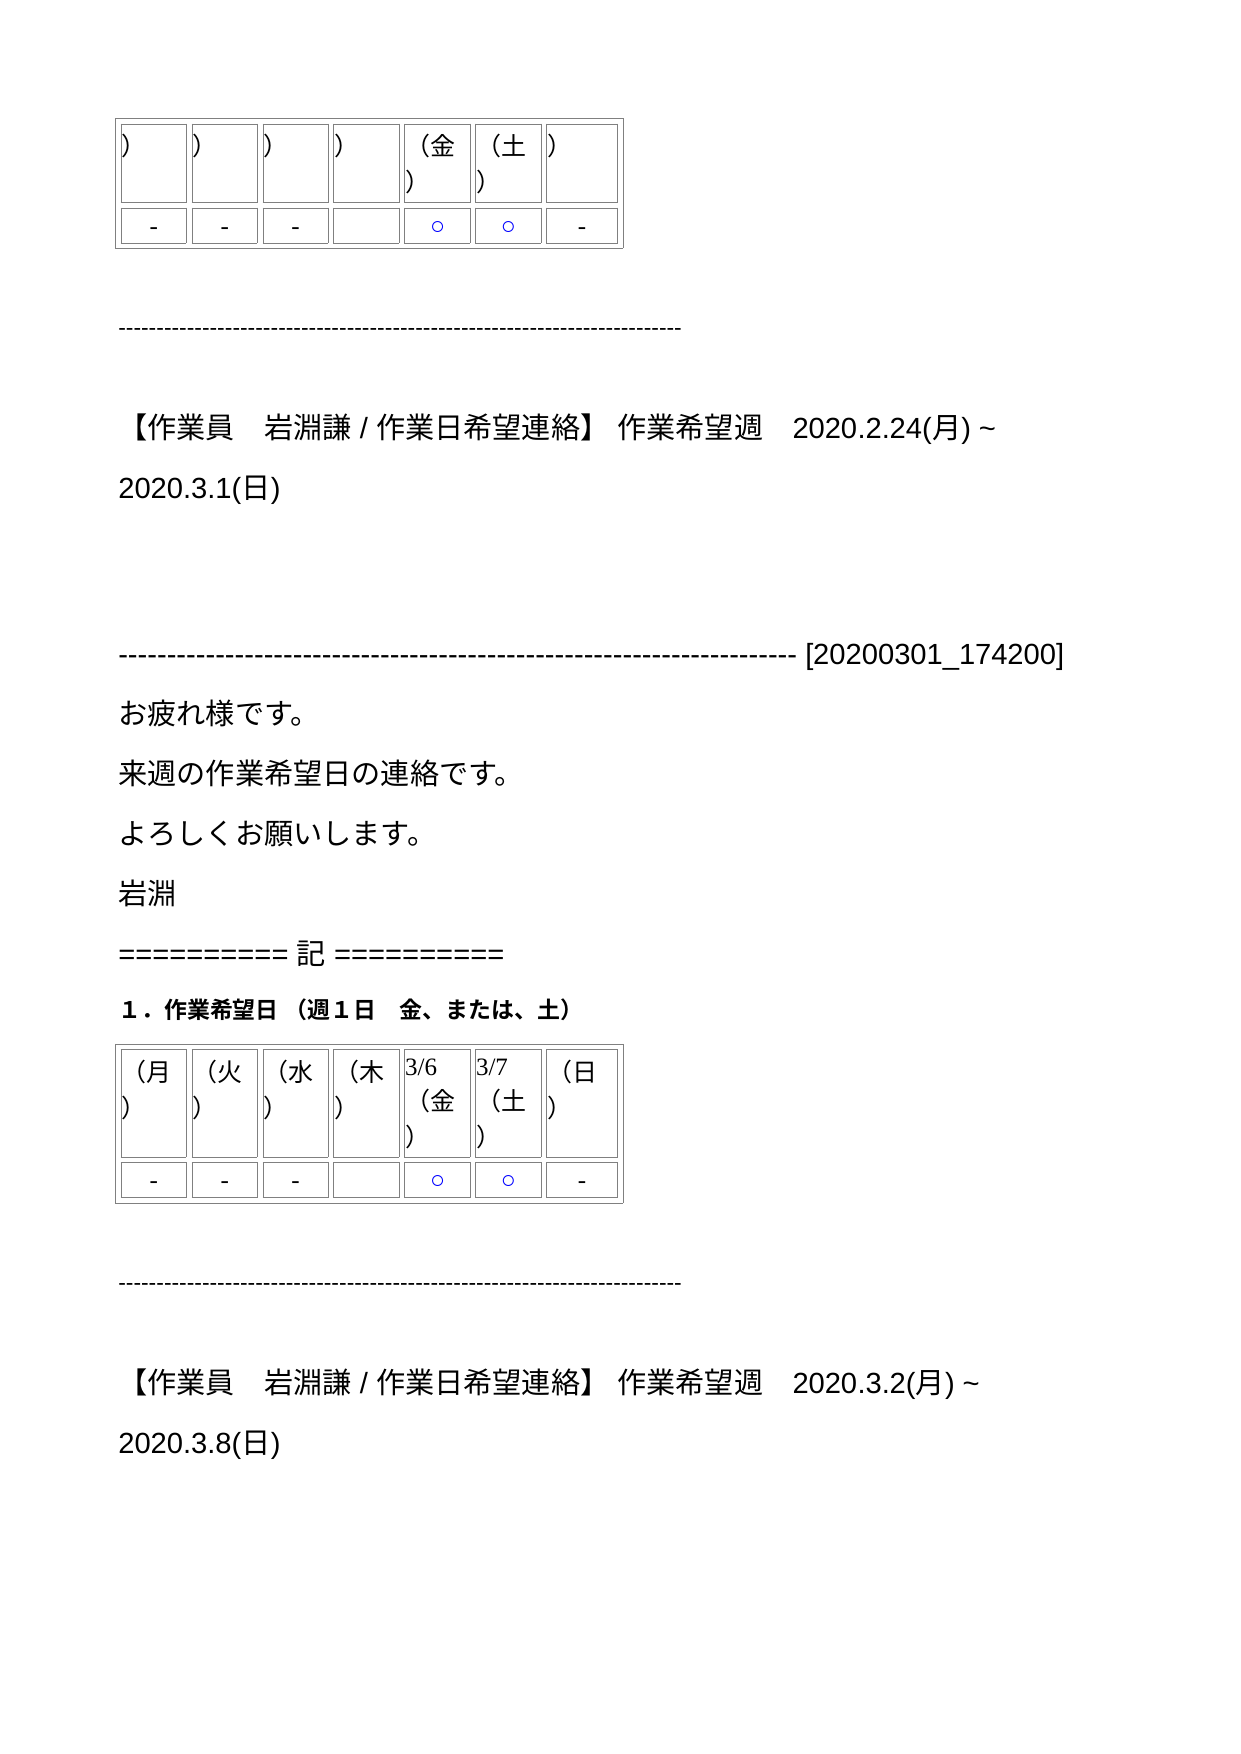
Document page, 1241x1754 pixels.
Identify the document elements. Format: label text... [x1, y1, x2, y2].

table_cell ○ [402, 1157, 473, 1197]
table_header 3/7（土） [473, 1045, 544, 1157]
table_header （月） [118, 1045, 189, 1157]
table_cell - [118, 1157, 189, 1197]
table_cell [331, 1157, 402, 1197]
table_header （金） [402, 119, 473, 202]
table_header （水） [260, 1045, 331, 1157]
table_cell - [544, 1157, 620, 1197]
table_cell - [544, 202, 620, 243]
table_cell - [189, 202, 260, 243]
table_cell - [264, 209, 328, 243]
text ========== 記 ========== [118, 937, 1122, 970]
table_header （木） [331, 1045, 402, 1157]
table_header 3/6（金） [402, 1045, 473, 1157]
table_cell - [547, 209, 617, 243]
table_cell [331, 202, 402, 243]
text -------------------------------------------------------------------------- [118, 314, 1122, 341]
table_cell [334, 1163, 399, 1197]
table_cell - [122, 209, 186, 243]
text 岩淵 [118, 877, 1122, 910]
table_cell ○ [473, 202, 544, 243]
table_cell - [193, 1163, 257, 1197]
table_header （日） [544, 1045, 620, 1157]
table_header （土） [473, 119, 544, 202]
table_cell - [189, 1157, 260, 1197]
text よろしくお願いします。 [118, 817, 1122, 850]
table_header ） [544, 119, 620, 202]
table_cell - [547, 1163, 617, 1197]
table_cell - [122, 1163, 186, 1197]
table_header ） [331, 119, 402, 202]
text 【作業員 岩淵謙 / 作業日希望連絡】 作業希望週 2020.3.2(月) ~ 2020.3.8(日) [118, 1366, 1122, 1459]
text 【作業員 岩淵謙 / 作業日希望連絡】 作業希望週 2020.2.24(月) ~ 2020.3.1(日) [118, 411, 1122, 505]
table_cell [334, 209, 399, 243]
text 来週の作業希望日の連絡です。 [118, 757, 1122, 790]
text お疲れ様です。 [118, 697, 1122, 730]
table_cell - [264, 1163, 328, 1197]
table_header ） [260, 119, 331, 202]
text -------------------------------------------------------------------------- [118, 1269, 1122, 1295]
table_header （火） [189, 1045, 260, 1157]
text ---------------------------------------------------------------------- [20200301_174200] [118, 637, 1122, 670]
table_header ） [118, 119, 189, 202]
table_cell - [193, 209, 257, 243]
table_header ） [189, 119, 260, 202]
text １．作業希望日 （週１日 金、または、土） [118, 997, 1122, 1023]
table_cell ○ [402, 202, 473, 243]
table_cell - [118, 202, 189, 243]
table_cell - [260, 1157, 331, 1197]
table_cell - [260, 202, 331, 243]
table_cell ○ [473, 1157, 544, 1197]
